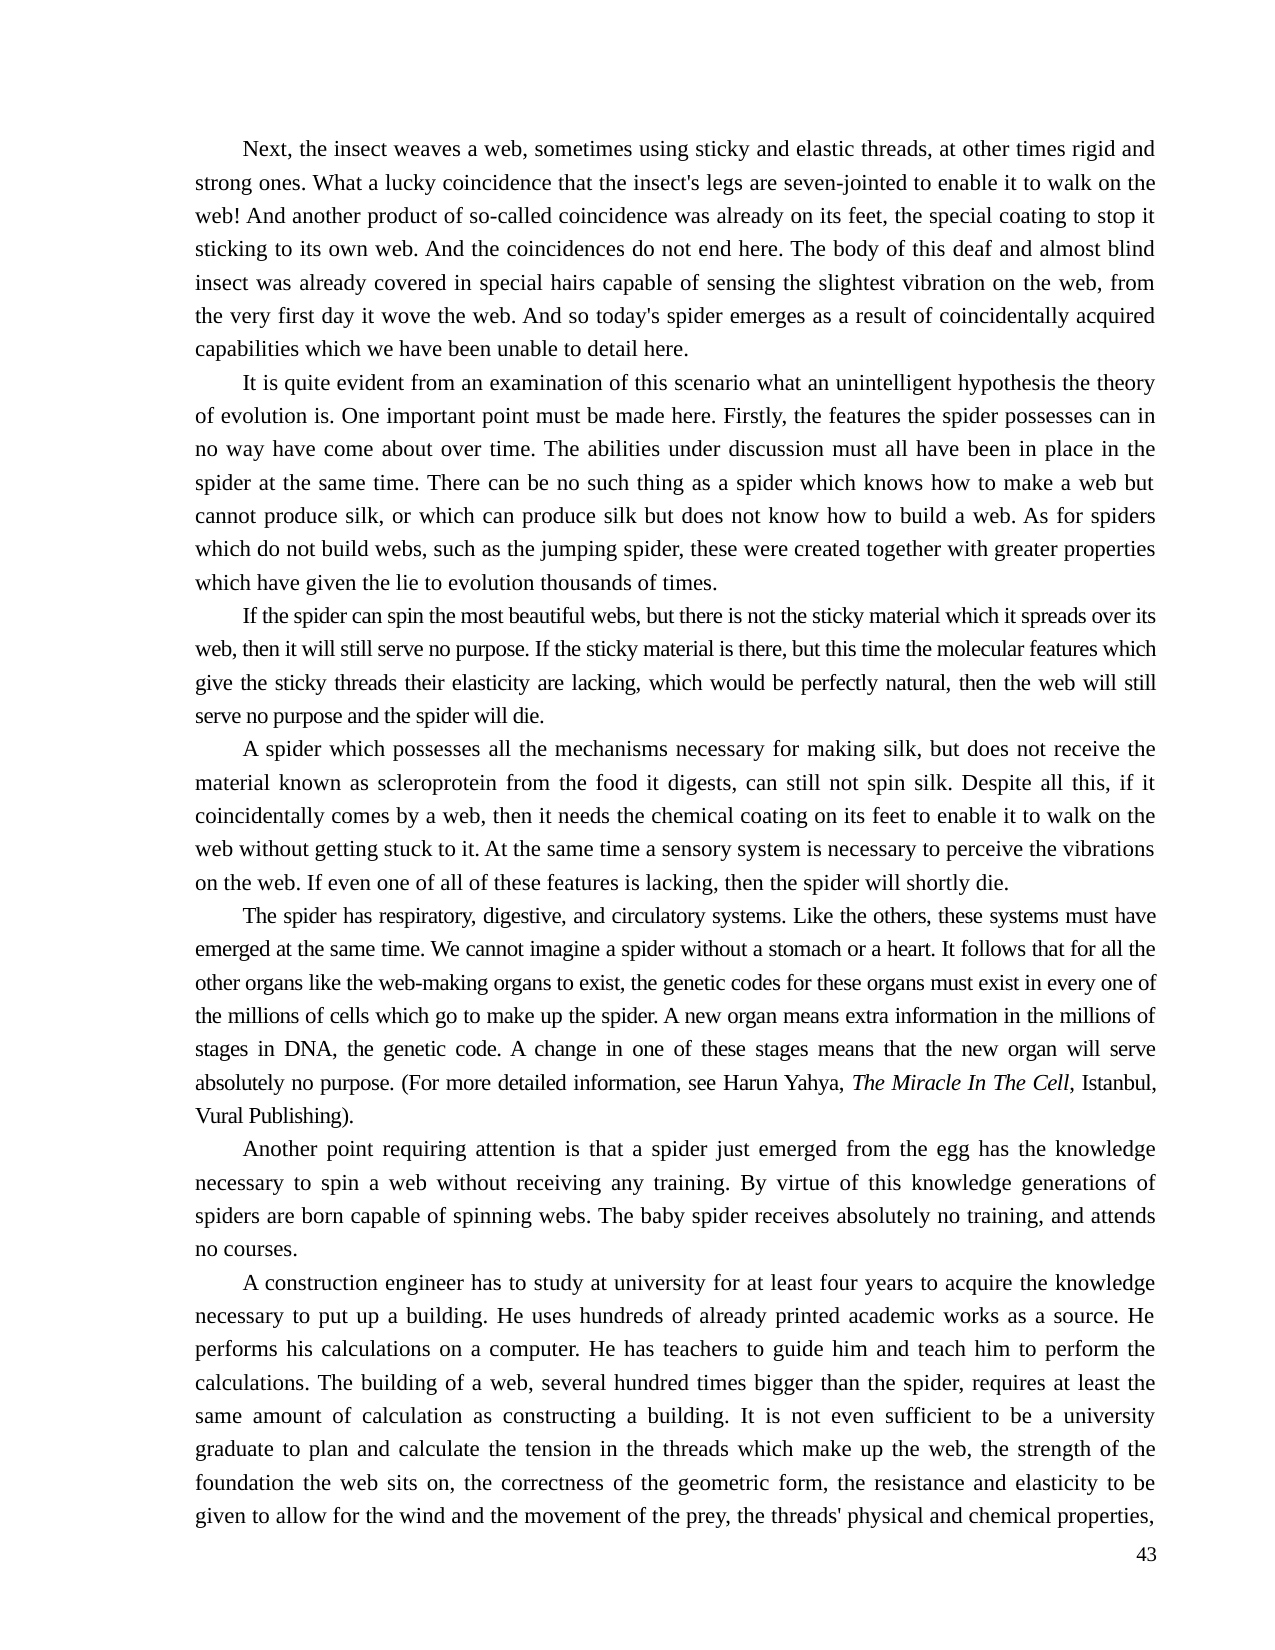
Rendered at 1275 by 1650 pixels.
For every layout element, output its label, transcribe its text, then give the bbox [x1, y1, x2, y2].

text It is quite evident from an examination of this scenario what an unintelligent hypothesis the theory of evolution is. One important point must be made here. Firstly, the features the spider possesses can in no way have come about over time. The abilities under discussion must all have been in place in the spider at the same time. There can be no such thing as a spider which knows how to make a web but cannot produce silk, or which can produce silk but does not know how to build a web. As for spiders which do not build webs, such as the jumping spider, these were created together with greater properties which have given the lie to evolution thousands of times. [195, 363, 1157, 597]
text A spider which possesses all the mechanisms necessary for making silk, but does not receive the material known as scleroprotein from the food it digests, can still not spin silk. Despite all this, if it coincidentally comes by a web, then it needs the chemical coating on its feet to enable it to walk on the web without getting stuck to it. At the same time a sensory system is necessary to perceive the vibrations on the web. If even one of all of these features is lacking, then the spider will shortly die. [195, 730, 1157, 897]
text A construction engineer has to study at university for at least four years to acquire the knowledge necessary to put up a building. He uses hundreds of already printed academic works as a source. He performs his calculations on a computer. He has teachers to guide him and teach him to perform the calculations. The building of a web, several hundred times bigger than the spider, requires at least the same amount of calculation as constructing a building. It is not even sufficient to be a university graduate to plan and calculate the tension in the threads which make up the web, the strength of the foundation the web sits on, the correctness of the geometric form, the resistance and elasticity to be given to allow for the wind and the movement of the prey, the threads' physical and chemical properties, [195, 1263, 1157, 1530]
text Next, the insect weaves a web, sometimes using sticky and elastic threads, at other times rigid and strong ones. What a lucky coincidence that the insect's legs are seven-jointed to enable it to walk on the web! And another product of so-called coincidence was already on its feet, the special coating to stop it sticking to its own web. And the coincidences do not end here. The body of this deaf and almost blind insect was already covered in special hairs capable of sensing the slightest vibration on the web, from the very first day it wove the web. And so today's spider emerges as a result of coincidentally acquired capabilities which we have been unable to detail here. [195, 130, 1157, 363]
text The spider has respiratory, digestive, and circulatory systems. Like the others, these systems must have emerged at the same time. We cannot imagine a spider without a stomach or a heart. It follows that for all the other organs like the web-making organs to exist, the genetic codes for these organs must exist in every one of the millions of cells which go to make up the spider. A new organ means extra information in the millions of stages in DNA, the genetic code. A change in one of these stages means that the new organ will serve absolutely no purpose. (For more detailed information, see Harun Yahya, The Miracle In The Cell, Istanbul, Vural Publishing). [195, 897, 1157, 1130]
text If the spider can spin the most beautiful webs, but there is not the sticky material which it spreads over its web, then it will still serve no purpose. If the sticky material is there, but this time the molecular features which give the sticky threads their elasticity are lacking, which would be perfectly natural, then the web will still serve no purpose and the spider will die. [195, 597, 1157, 730]
text Another point requiring attention is that a spider just emerged from the egg has the knowledge necessary to spin a web without receiving any training. By virtue of this knowledge generations of spiders are born capable of spinning webs. The baby spider receives absolutely no training, and attends no courses. [195, 1130, 1157, 1263]
